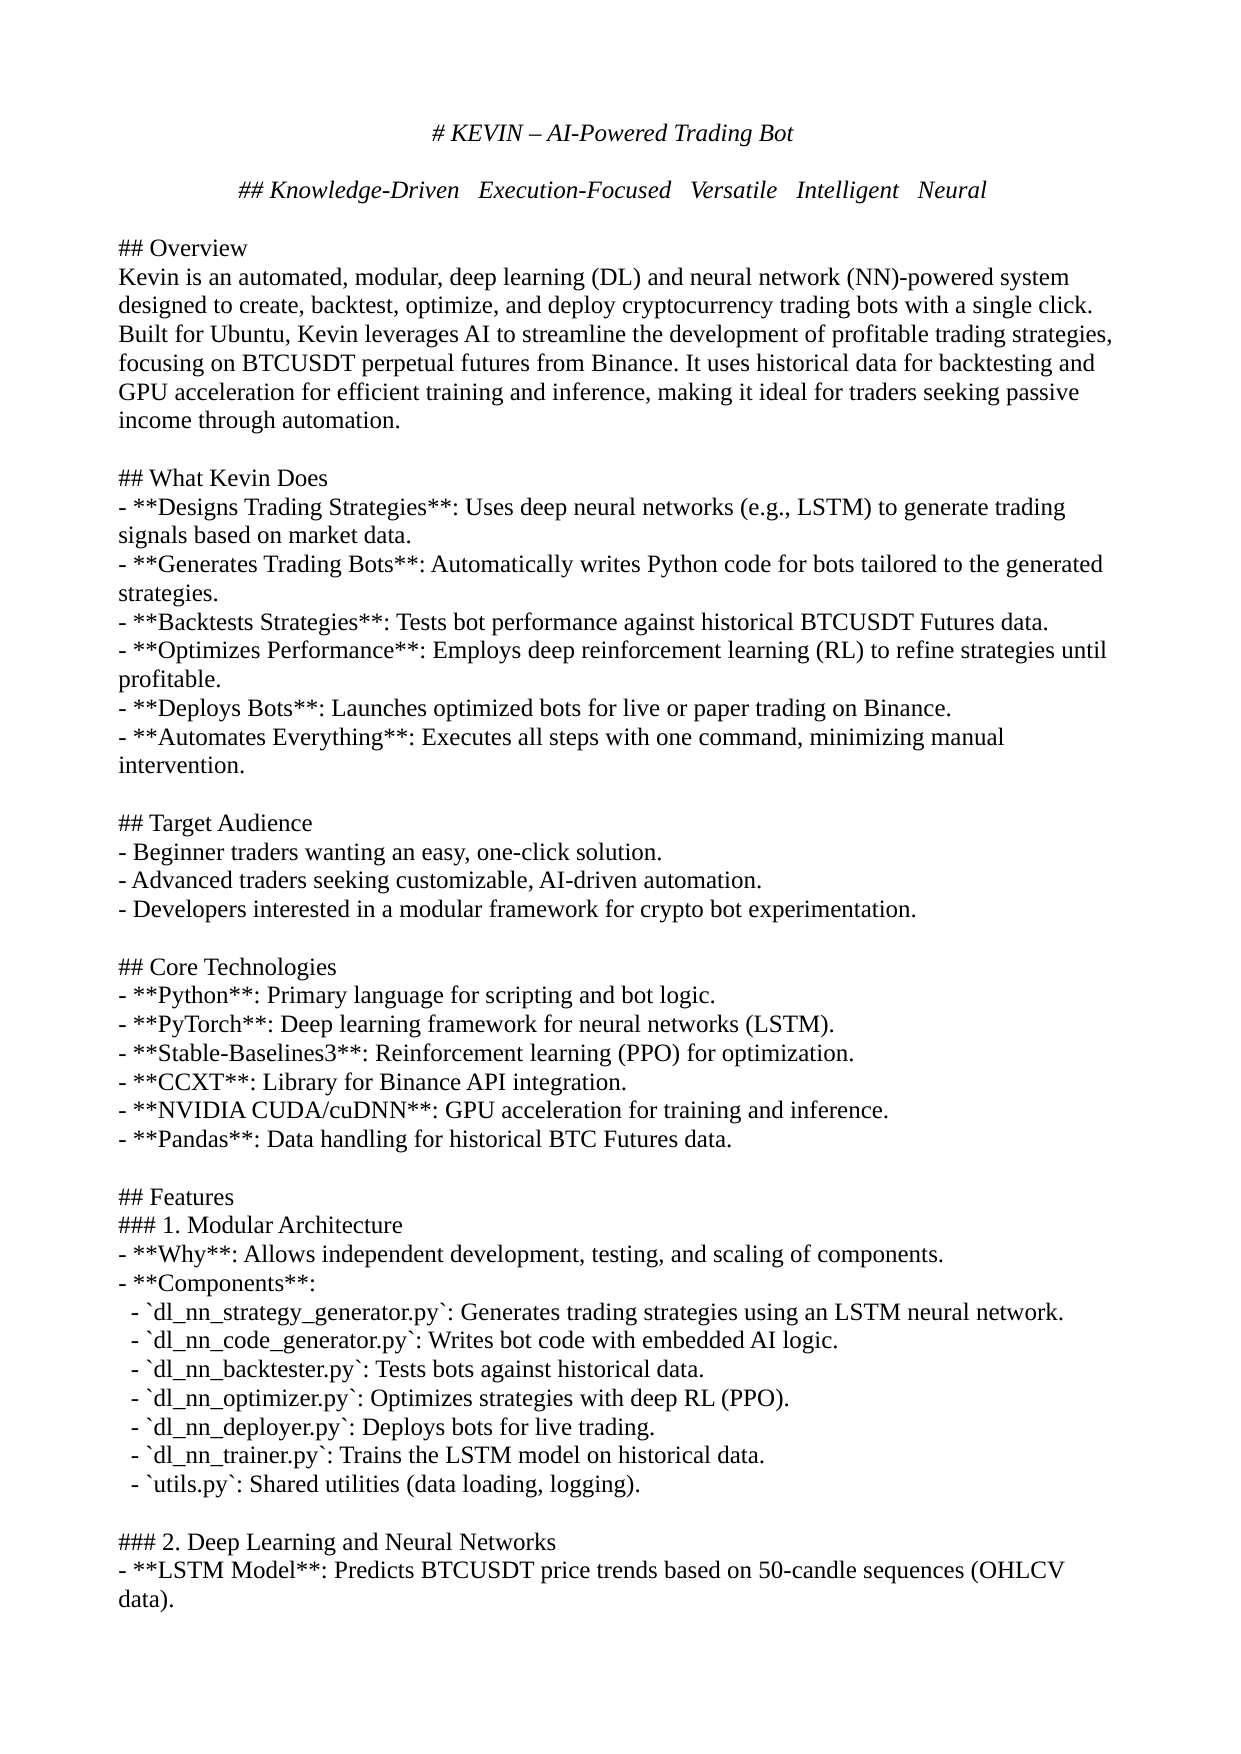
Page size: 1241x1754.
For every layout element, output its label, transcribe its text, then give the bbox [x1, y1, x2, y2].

text - **Why**: Allows independent development, testing, and scaling of components. [118, 1239, 1122, 1268]
text - **Backtests Strategies**: Tests bot performance against historical BTCUSDT Futures data. [118, 607, 1122, 636]
text ### 1. Modular Architecture [118, 1211, 1122, 1239]
text - `dl_nn_code_generator.py`: Writes bot code with embedded AI logic. [118, 1326, 1122, 1354]
text - `dl_nn_deployer.py`: Deploys bots for live trading. [118, 1412, 1122, 1441]
text ## Knowledge-Driven Execution-Focused Versatile Intelligent Neural [118, 176, 1122, 204]
text - `utils.py`: Shared utilities (data loading, logging). [118, 1469, 1122, 1498]
text ## Features [118, 1182, 1122, 1211]
text - **Python**: Primary language for scripting and bot logic. [118, 981, 1122, 1009]
text - Beginner traders wanting an easy, one-click solution. [118, 837, 1122, 866]
text - Developers interested in a modular framework for crypto bot experimentation. [118, 894, 1122, 923]
text ## Overview [118, 233, 1122, 262]
text - **Stable-Baselines3**: Reinforcement learning (PPO) for optimization. [118, 1038, 1122, 1067]
text - **PyTorch**: Deep learning framework for neural networks (LSTM). [118, 1009, 1122, 1038]
text - Advanced traders seeking customizable, AI-driven automation. [118, 866, 1122, 894]
text - **Pandas**: Data handling for historical BTC Futures data. [118, 1124, 1122, 1153]
text ### 2. Deep Learning and Neural Networks [118, 1527, 1122, 1556]
text - **CCXT**: Library for Binance API integration. [118, 1067, 1122, 1096]
text - **Automates Everything**: Executes all steps with one command, minimizing manual intervention. [118, 722, 1122, 779]
text - **NVIDIA CUDA/cuDNN**: GPU acceleration for training and inference. [118, 1096, 1122, 1124]
text - **Generates Trading Bots**: Automatically writes Python code for bots tailored to the generated strategies. [118, 549, 1122, 607]
text - **Deploys Bots**: Launches optimized bots for live or paper trading on Binance. [118, 693, 1122, 722]
text - `dl_nn_trainer.py`: Trains the LSTM model on historical data. [118, 1441, 1122, 1469]
text - `dl_nn_optimizer.py`: Optimizes strategies with deep RL (PPO). [118, 1383, 1122, 1412]
text - **Optimizes Performance**: Employs deep reinforcement learning (RL) to refine strategies until profitable. [118, 636, 1122, 693]
text Kevin is an automated, modular, deep learning (DL) and neural network (NN)-powered system designed to create, backtest, optimize, and deploy cryptocurrency trading bots with a single click. Built for Ubuntu, Kevin leverages AI to streamline the development of profitable trading strategies, focusing on BTCUSDT perpetual futures from Binance. It uses historical data for backtesting and GPU acceleration for efficient training and inference, making it ideal for traders seeking passive income through automation. [118, 262, 1122, 434]
text - **Designs Trading Strategies**: Uses deep neural networks (e.g., LSTM) to generate trading signals based on market data. [118, 492, 1122, 549]
text - **LSTM Model**: Predicts BTCUSDT price trends based on 50-candle sequences (OHLCV data). [118, 1556, 1122, 1613]
text ## What Kevin Does [118, 463, 1122, 492]
text - **Components**: [118, 1268, 1122, 1297]
text - `dl_nn_backtester.py`: Tests bots against historical data. [118, 1354, 1122, 1383]
text - `dl_nn_strategy_generator.py`: Generates trading strategies using an LSTM neural network. [118, 1297, 1122, 1326]
text ## Target Audience [118, 808, 1122, 837]
text # KEVIN – AI-Powered Trading Bot [118, 118, 1122, 147]
text ## Core Technologies [118, 952, 1122, 981]
